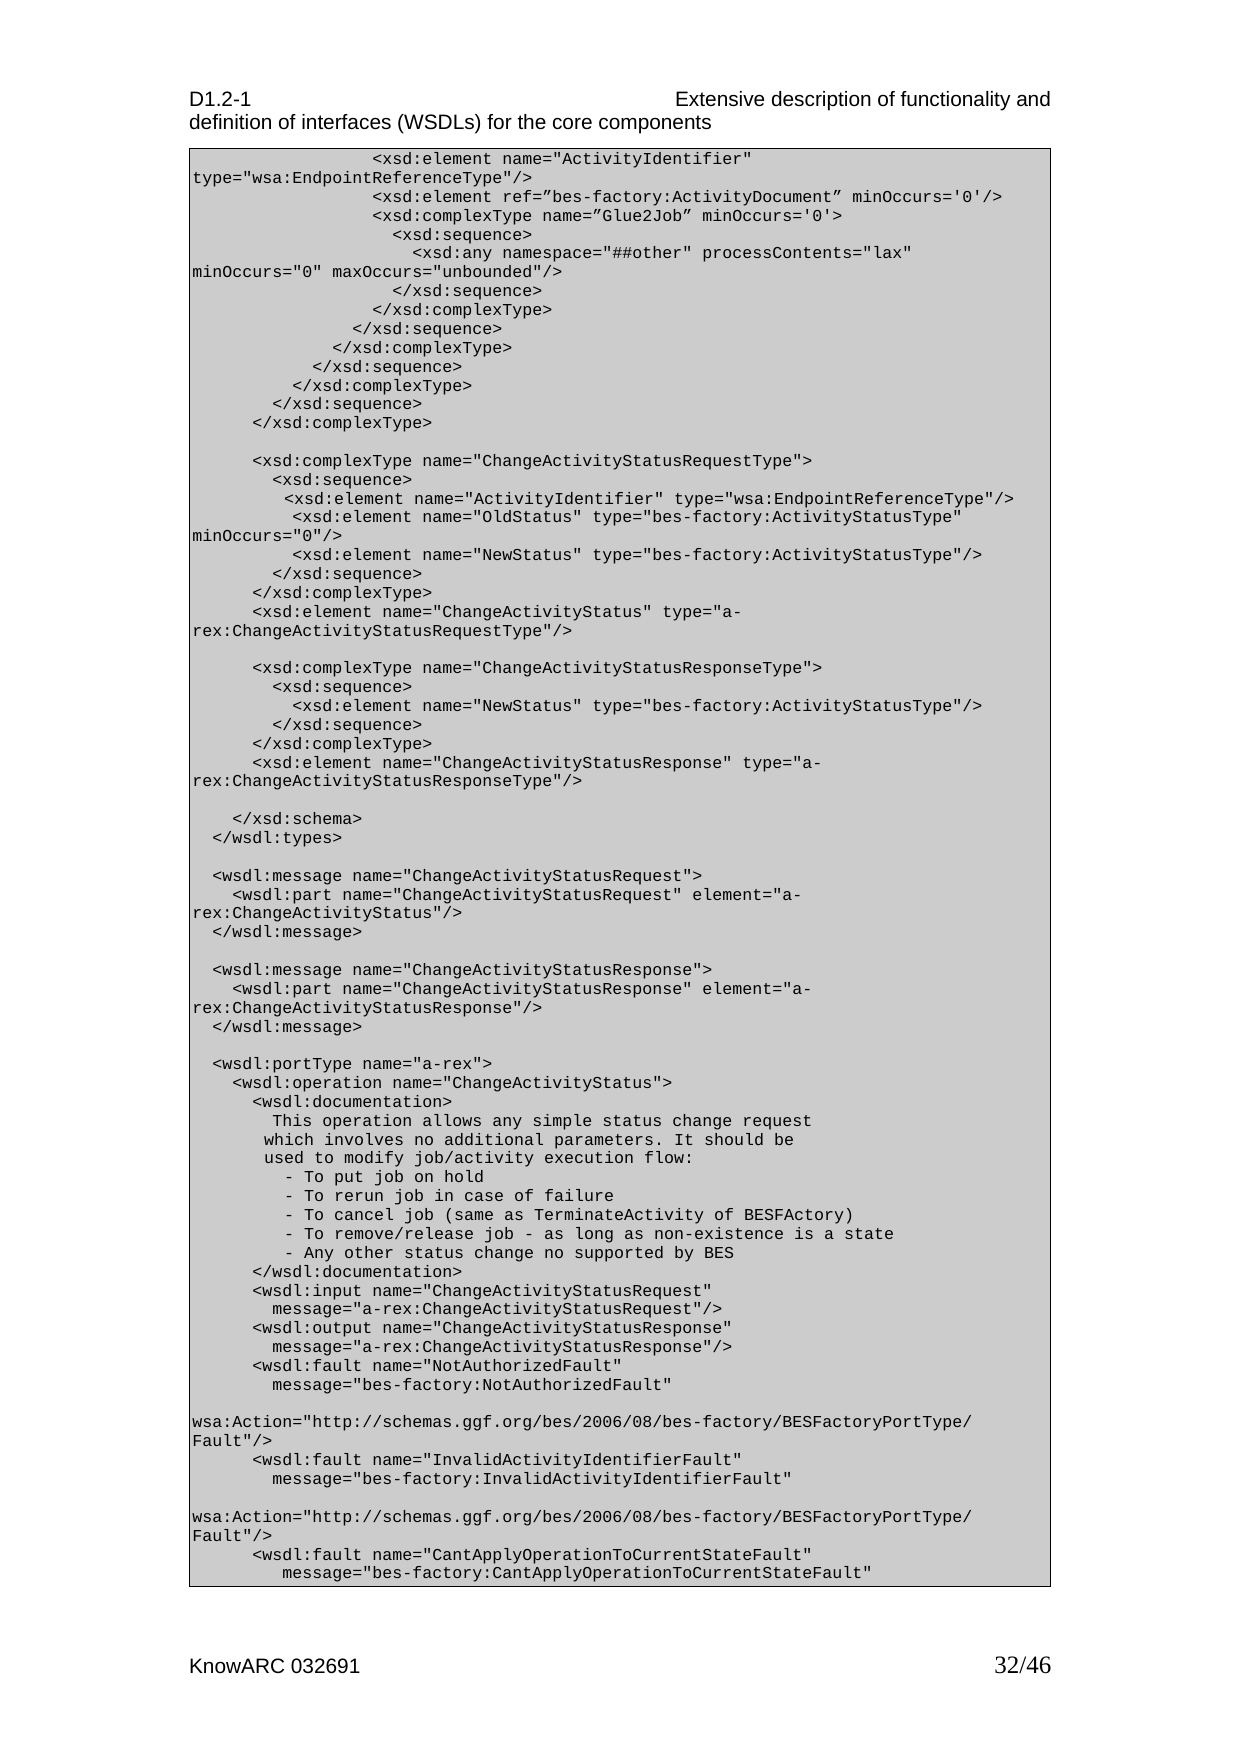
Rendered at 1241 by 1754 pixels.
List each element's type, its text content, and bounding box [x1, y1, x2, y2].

text <wsdl:portType name="a-rex"> [190, 1053, 1050, 1072]
text - To cancel job (same as TerminateActivity of BESFActory) [190, 1203, 1050, 1222]
text </xsd:complexType> [190, 298, 1050, 317]
text </xsd:complexType> [190, 374, 1050, 393]
text <xsd:element name="NewStatus" type="bes-factory:ActivityStatusType"/> [190, 544, 1050, 562]
text </xsd:sequence> [190, 562, 1050, 581]
text <xsd:element name="NewStatus" type="bes-factory:ActivityStatusType"/> [190, 694, 1050, 713]
text wsa:Action="http://schemas.ggf.org/bes/2006/08/bes-factory/BESFactoryPortType/Fault"/> [190, 1486, 1050, 1543]
text which involves no additional parameters. It should be [190, 1128, 1050, 1147]
text <wsdl:fault name="InvalidActivityIdentifierFault" [190, 1449, 1050, 1467]
text <xsd:element name="ChangeActivityStatus" type="a-rex:ChangeActivityStatusRequestType"/> [190, 600, 1050, 638]
text message="bes-factory:NotAuthorizedFault" [190, 1373, 1050, 1392]
text </xsd:sequence> [190, 713, 1050, 732]
text <wsdl:message name="ChangeActivityStatusResponse"> [190, 958, 1050, 977]
text <xsd:complexType name="ChangeActivityStatusRequestType"> [190, 449, 1050, 468]
text This operation allows any simple status change request [190, 1109, 1050, 1128]
text </wsdl:message> [190, 921, 1050, 939]
text - To rerun job in case of failure [190, 1185, 1050, 1203]
text message="a-rex:ChangeActivityStatusRequest"/> [190, 1298, 1050, 1317]
text message="a-rex:ChangeActivityStatusResponse"/> [190, 1336, 1050, 1354]
text - Any other status change no supported by BES [190, 1241, 1050, 1260]
text used to modify job/activity execution flow: [190, 1147, 1050, 1166]
text <wsdl:fault name="NotAuthorizedFault" [190, 1354, 1050, 1373]
text wsa:Action="http://schemas.ggf.org/bes/2006/08/bes-factory/BESFactoryPortType/Fault"/> [190, 1392, 1050, 1449]
text <xsd:complexType name="ChangeActivityStatusResponseType"> [190, 657, 1050, 676]
text - To remove/release job - as long as non-existence is a state [190, 1222, 1050, 1241]
text </xsd:schema> [190, 808, 1050, 826]
text message="bes-factory:InvalidActivityIdentifierFault" [190, 1467, 1050, 1486]
text <wsdl:part name="ChangeActivityStatusResponse" element="a-rex:ChangeActivityStatusResponse"/> [190, 977, 1050, 1015]
text <xsd:complexType name=”Glue2Job” minOccurs='0'> [190, 204, 1050, 223]
text <xsd:sequence> [190, 676, 1050, 694]
text message="bes-factory:CantApplyOperationToCurrentStateFault" [190, 1562, 1050, 1586]
text <xsd:element name="ActivityIdentifier" type="wsa:EndpointReferenceType"/> [190, 487, 1050, 506]
text </xsd:complexType> [190, 581, 1050, 600]
text </xsd:sequence> [190, 280, 1050, 298]
text <wsdl:fault name="CantApplyOperationToCurrentStateFault" [190, 1543, 1050, 1562]
text <xsd:sequence> [190, 223, 1050, 242]
text <wsdl:output name="ChangeActivityStatusResponse" [190, 1317, 1050, 1336]
text <xsd:any namespace="##other" processContents="lax" minOccurs="0" maxOccurs="unbounded"/> [190, 242, 1050, 280]
text <wsdl:operation name="ChangeActivityStatus"> [190, 1072, 1050, 1090]
text <xsd:element name="ChangeActivityStatusResponse" type="a-rex:ChangeActivityStatusResponseType"/> [190, 751, 1050, 789]
text <wsdl:documentation> [190, 1090, 1050, 1109]
text </wsdl:documentation> [190, 1260, 1050, 1279]
text <xsd:element name="ActivityIdentifier" type="wsa:EndpointReferenceType"/> [190, 149, 1050, 185]
text <wsdl:part name="ChangeActivityStatusRequest" element="a-rex:ChangeActivityStatus"/> [190, 883, 1050, 921]
text </xsd:complexType> [190, 732, 1050, 751]
text </xsd:sequence> [190, 317, 1050, 336]
text <wsdl:message name="ChangeActivityStatusRequest"> [190, 864, 1050, 883]
text </xsd:complexType> [190, 412, 1050, 431]
text </xsd:sequence> [190, 355, 1050, 374]
text </wsdl:message> [190, 1015, 1050, 1034]
text <xsd:element ref=”bes-factory:ActivityDocument” minOccurs='0'/> [190, 185, 1050, 204]
text </xsd:sequence> [190, 393, 1050, 412]
text - To put job on hold [190, 1166, 1050, 1185]
text <wsdl:input name="ChangeActivityStatusRequest" [190, 1279, 1050, 1298]
text </xsd:complexType> [190, 336, 1050, 355]
text <xsd:sequence> [190, 468, 1050, 487]
text <xsd:element name="OldStatus" type="bes-factory:ActivityStatusType" minOccurs="0"/> [190, 506, 1050, 544]
text </wsdl:types> [190, 826, 1050, 845]
